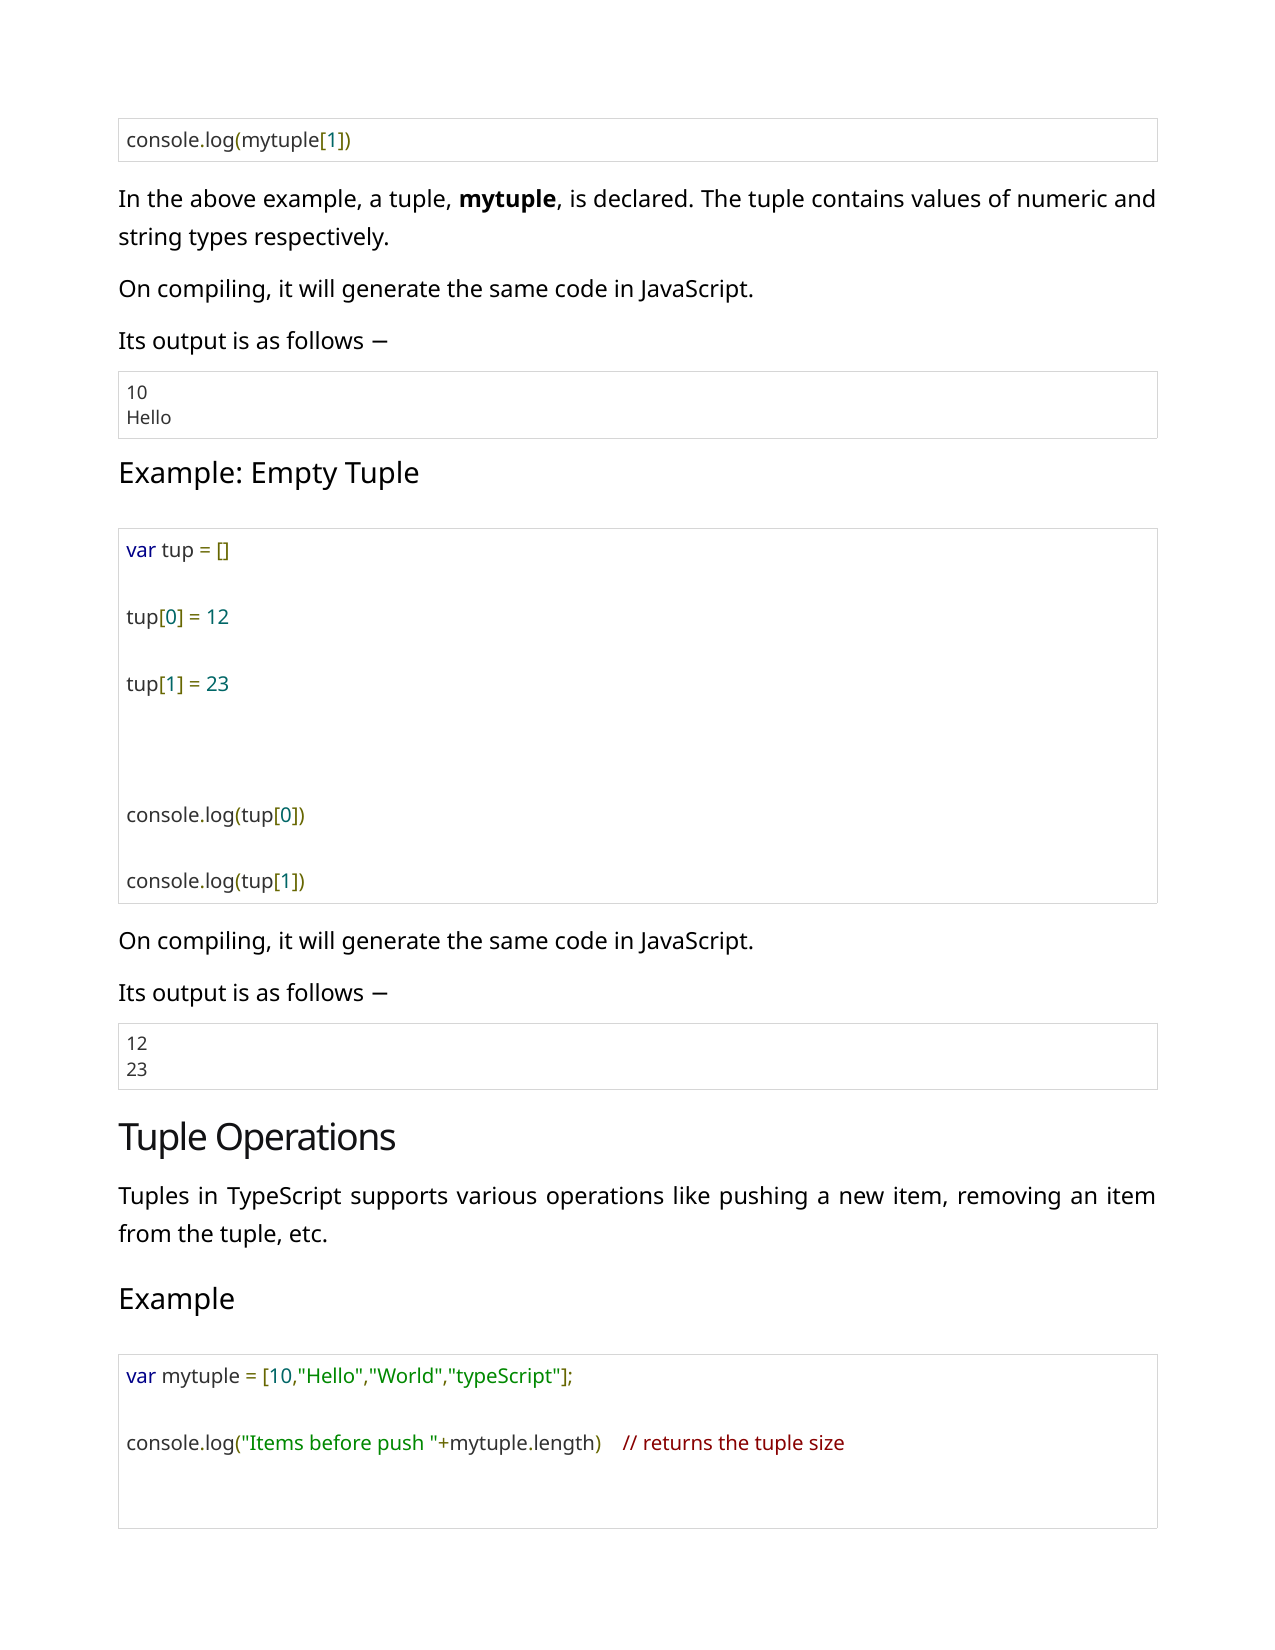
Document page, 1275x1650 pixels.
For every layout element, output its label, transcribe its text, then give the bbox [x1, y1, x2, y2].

text Its output is as follows − [118, 971, 1157, 1008]
text tup[1] = 23 [119, 662, 1157, 697]
text console.log(mytuple[1]) [119, 119, 1157, 161]
text console.log("Items before push "+mytuple.length) // returns the tuple size [119, 1420, 1157, 1456]
text var tup = [] [119, 529, 1157, 564]
text Hello [119, 397, 1157, 438]
text console.log(tup[0]) [119, 792, 1157, 828]
text Tuples in TypeScript supports various operations like pushing a new item, removing an item from the tuple, etc. [118, 1174, 1157, 1249]
subtitle Example [118, 1278, 1157, 1318]
text 12 [119, 1024, 1157, 1048]
subtitle Tuple Operations [118, 1110, 1157, 1161]
text On compiling, it will generate the same code in JavaScript. [118, 267, 1157, 304]
text tup[0] = 12 [119, 595, 1157, 631]
text 10 [119, 372, 1157, 397]
subtitle Example: Empty Tuple [118, 452, 1157, 492]
text On compiling, it will generate the same code in JavaScript. [118, 918, 1157, 956]
text var mytuple = [10,"Hello","World","typeScript"]; [119, 1355, 1157, 1389]
text In the above example, a tuple, mytuple, is declared. The tuple contains values of numeric and string types respectively. [118, 177, 1157, 252]
text console.log(tup[1]) [119, 859, 1157, 903]
text 23 [119, 1048, 1157, 1089]
text Its output is as follows − [118, 319, 1157, 356]
